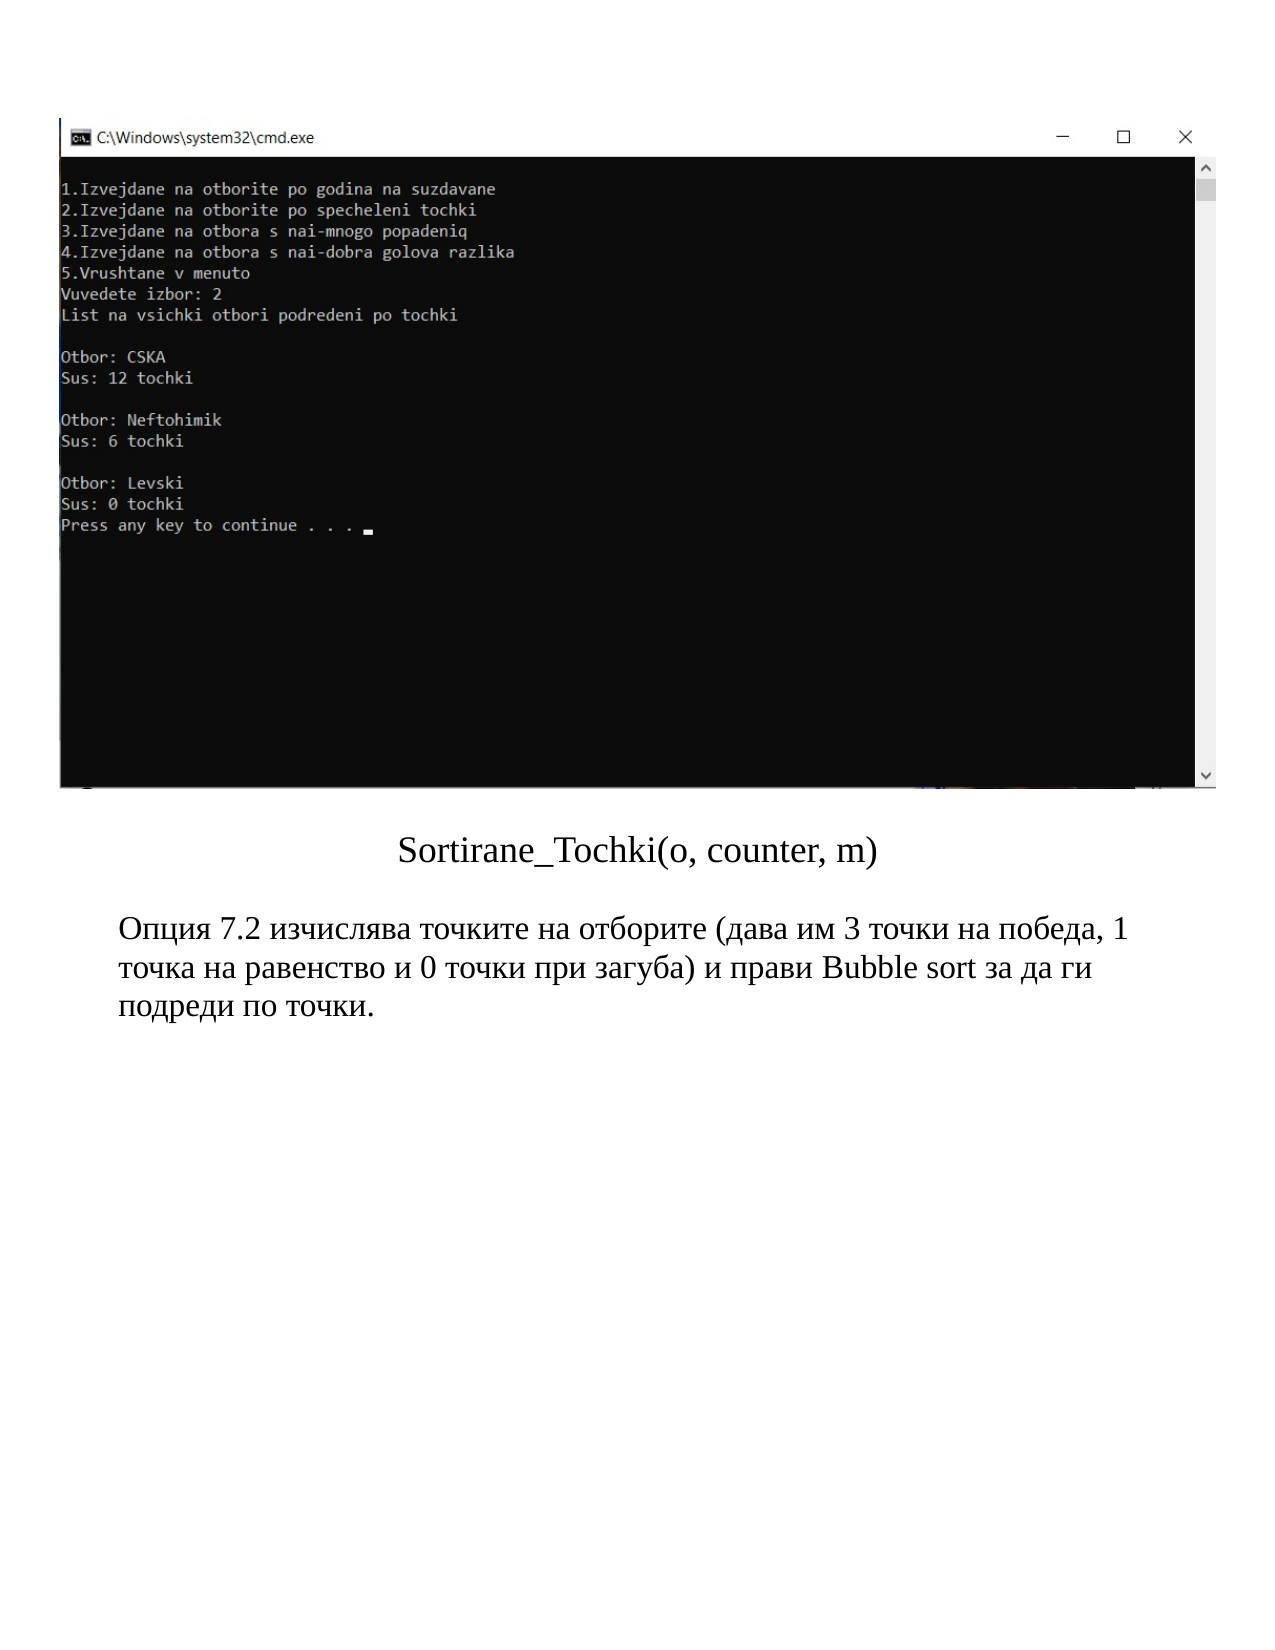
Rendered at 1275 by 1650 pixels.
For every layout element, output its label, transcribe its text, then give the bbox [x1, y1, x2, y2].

text Опция 7.2 изчислява точките на отборите (дава им 3 точки на победа, 1 точка на равенство и 0 точки при загуба) и прави Bubble sort за да ги подреди по точки. [118, 909, 1157, 1024]
text Sortirane_Tochki(o, counter, m) [118, 827, 1157, 870]
picture [59, 118, 1216, 789]
